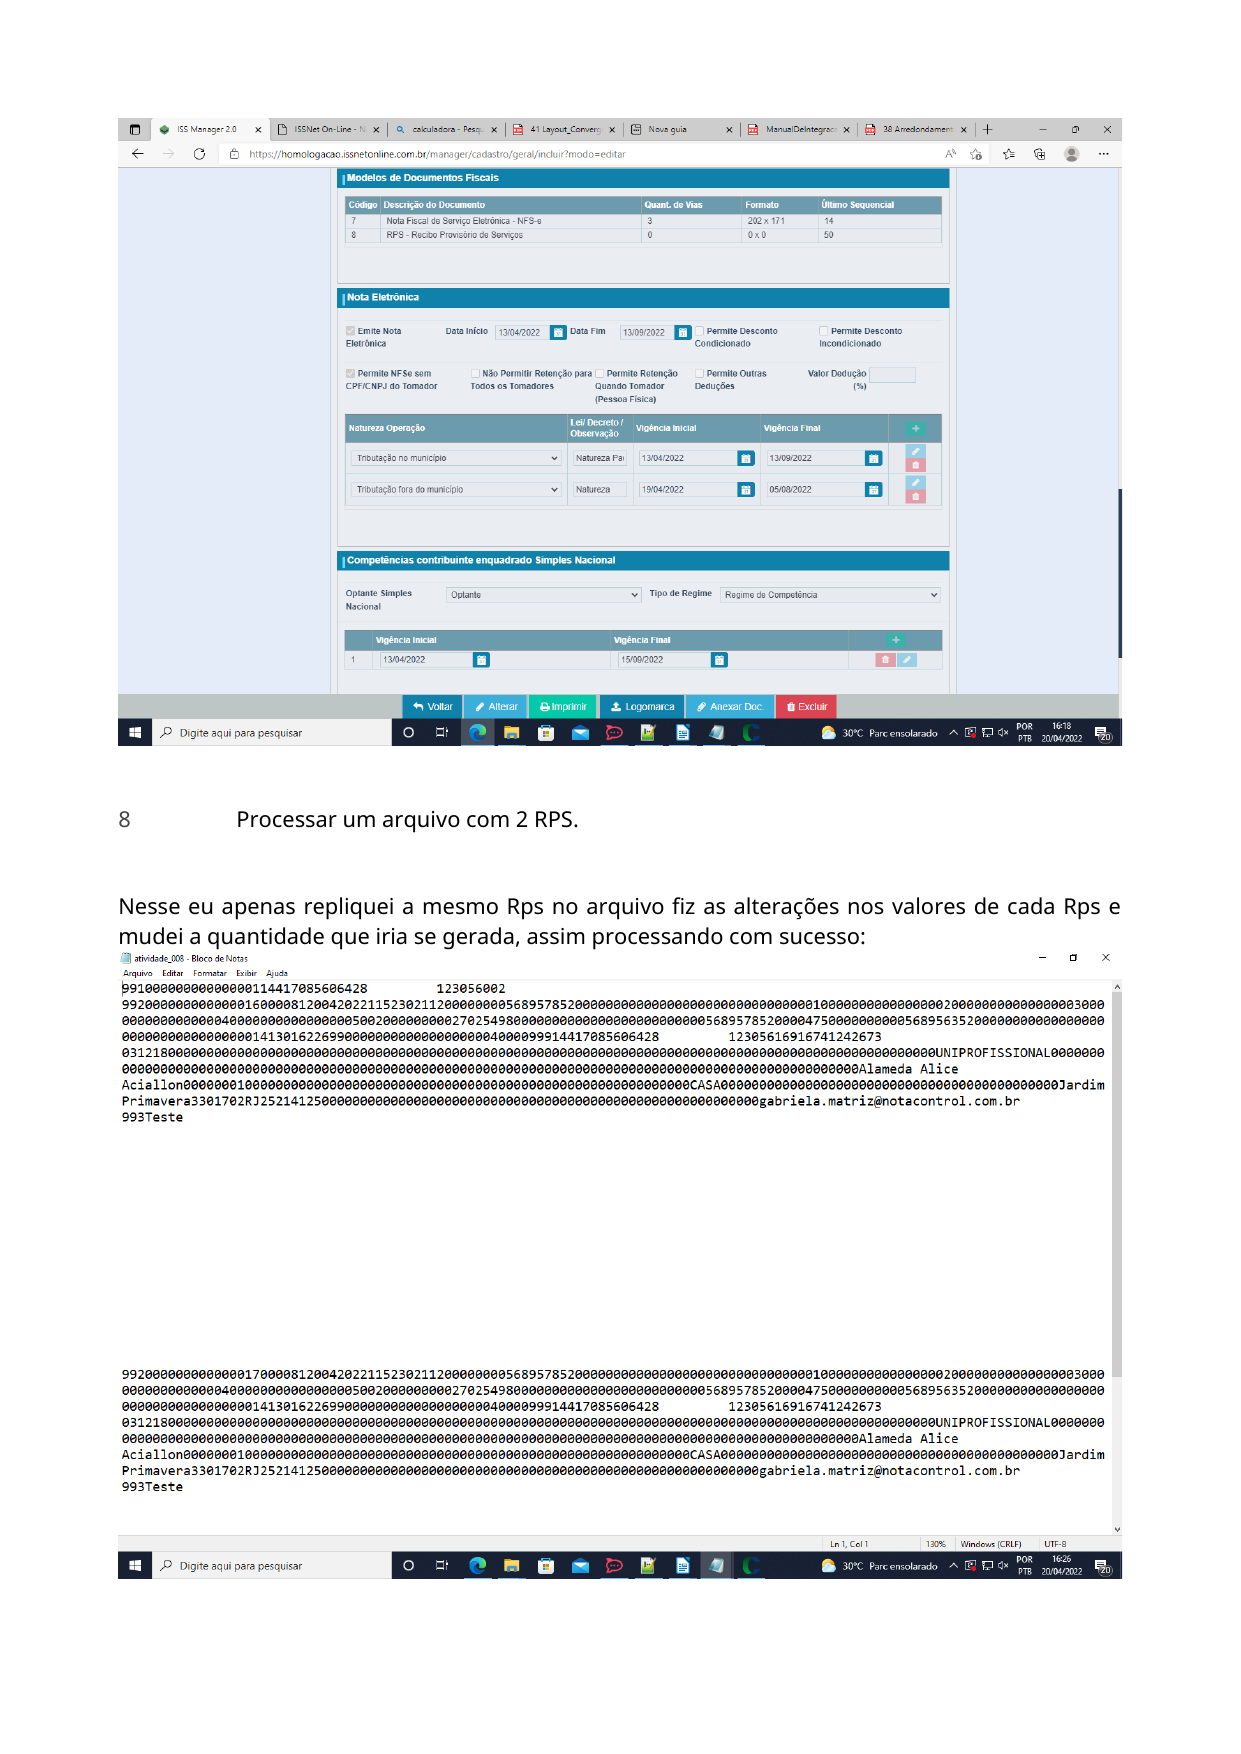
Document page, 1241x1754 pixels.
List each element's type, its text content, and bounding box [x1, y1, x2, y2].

list Nesse eu apenas repliquei a mesmo Rps no arquivo fiz as alterações nos valores de cada Rps e mudei a quantidade que iria se gerada, assim processando com sucesso: [118, 891, 1122, 951]
list Processar um arquivo com 2 RPS. [118, 804, 1122, 834]
picture [118, 118, 1123, 746]
picture [118, 951, 1123, 1579]
